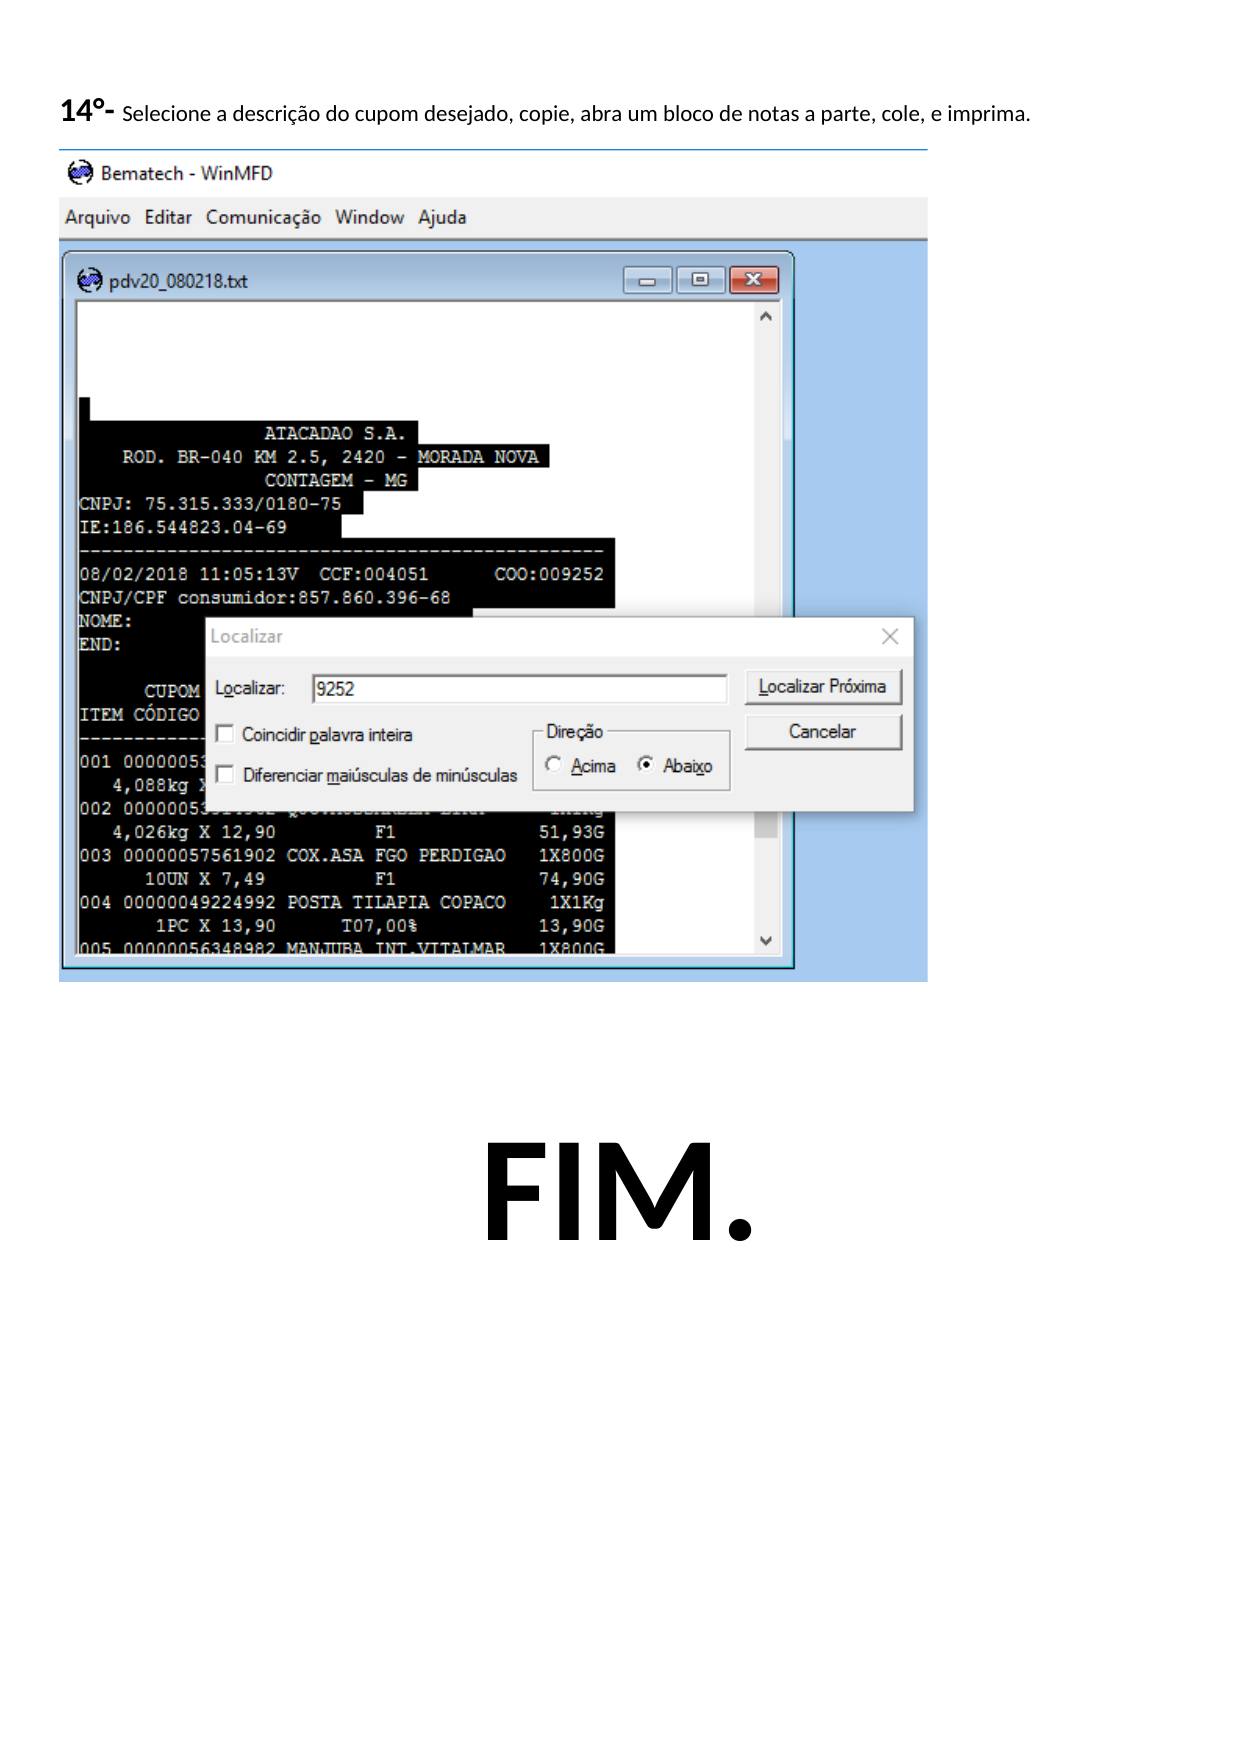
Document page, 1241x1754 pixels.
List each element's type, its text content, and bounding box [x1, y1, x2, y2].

text FIM. [59, 1095, 1181, 1278]
text 14°- Selecione a descrição do cupom desejado, copie, abra um bloco de notas a parte, cole, e imprima. [59, 89, 1181, 129]
picture [59, 149, 928, 982]
